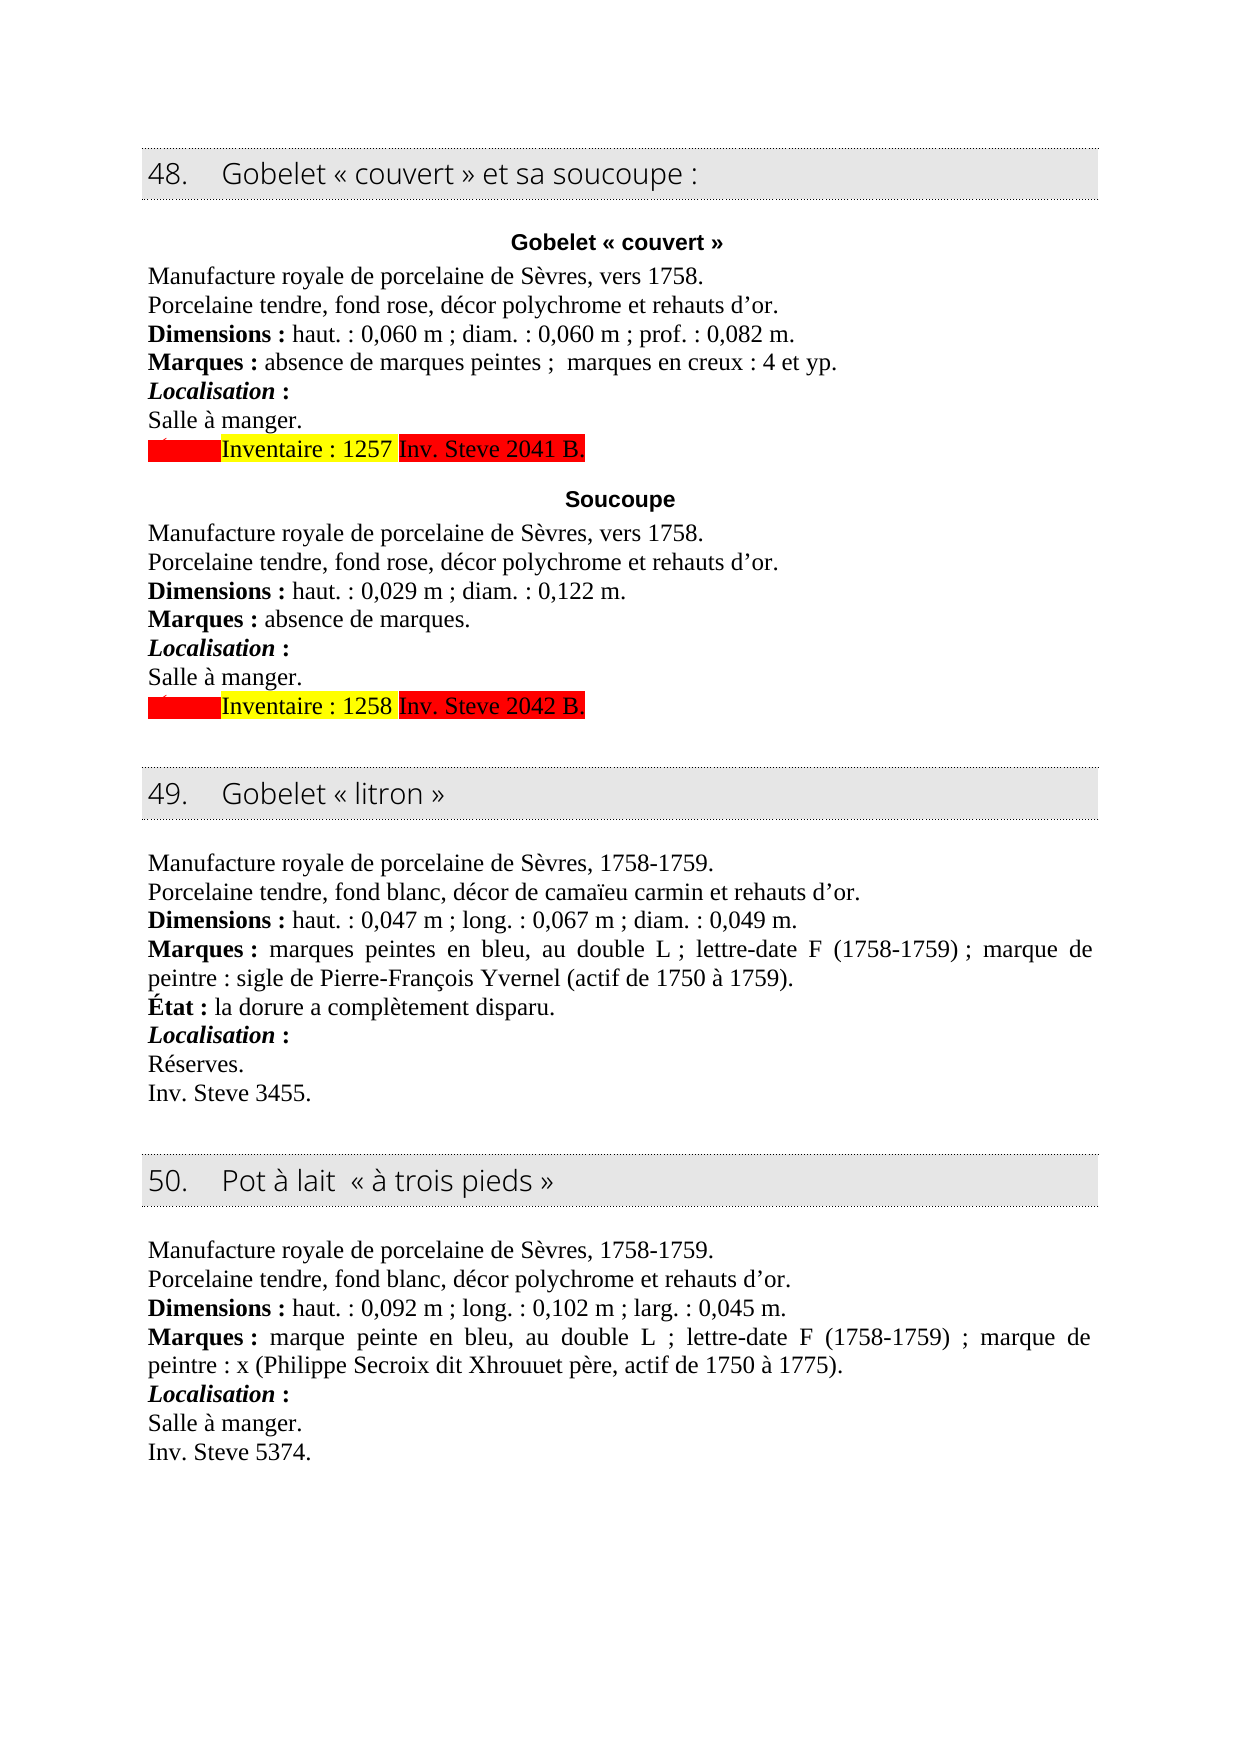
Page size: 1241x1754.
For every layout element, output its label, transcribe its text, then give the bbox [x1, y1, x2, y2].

text Manufacture royale de porcelaine de Sèvres, 1758-1759. [148, 1235, 1093, 1264]
text Localisation : [148, 1021, 1093, 1049]
subtitle Soucoupe [148, 486, 1093, 512]
text Réserves. [148, 1049, 1093, 1078]
text Manufacture royale de porcelaine de Sèvres, vers 1758. [148, 261, 1093, 290]
text Porcelaine tendre, fond blanc, décor de camaïeu carmin et rehauts d’or. [148, 877, 1093, 906]
text Manufacture royale de porcelaine de Sèvres, vers 1758. [148, 518, 1093, 547]
text Salle à manger. [148, 662, 1093, 691]
text Dimensions : haut. : 0,029 m ; diam. : 0,122 m. [148, 576, 1093, 604]
text Localisation : [148, 376, 1093, 405]
text Localisation : [148, 1379, 1093, 1408]
list Inventaire : 1257 Inv. Steve 2041 B. [148, 434, 1093, 462]
text Dimensions : haut. : 0,092 m ; long. : 0,102 m ; larg. : 0,045 m. [148, 1293, 1093, 1322]
subtitle Gobelet « couvert » et sa soucoupe : [142, 148, 1098, 199]
text Marques : absence de marques peintes ; marques en creux : 4 et yp. [148, 347, 1093, 376]
text Localisation : [148, 633, 1093, 662]
text Inv. Steve 3455. [148, 1078, 1093, 1107]
text État : la dorure a complètement disparu. [148, 992, 1093, 1021]
text Porcelaine tendre, fond rose, décor polychrome et rehauts d’or. [148, 290, 1093, 319]
text Manufacture royale de porcelaine de Sèvres, 1758-1759. [148, 848, 1093, 877]
subtitle Gobelet « litron » [142, 767, 1098, 819]
text Inv. Steve 5374. [148, 1437, 1093, 1465]
text Dimensions : haut. : 0,060 m ; diam. : 0,060 m ; prof. : 0,082 m. [148, 319, 1093, 347]
subtitle Pot à lait « à trois pieds » [142, 1154, 1098, 1206]
text Porcelaine tendre, fond blanc, décor polychrome et rehauts d’or. [148, 1264, 1093, 1293]
text Marques : marques peintes en bleu, au double L ; lettre-date F (1758-1759) ; marque de peintre : sigle de Pierre-François Yvernel (actif de 1750 à 1759). [148, 934, 1093, 992]
list Inventaire : 1258 Inv. Steve 2042 B. [148, 691, 1093, 719]
text Dimensions : haut. : 0,047 m ; long. : 0,067 m ; diam. : 0,049 m. [148, 906, 1093, 934]
text Porcelaine tendre, fond rose, décor polychrome et rehauts d’or. [148, 547, 1093, 576]
text Marques : absence de marques. [148, 604, 1093, 633]
text Salle à manger. [148, 405, 1093, 434]
text Salle à manger. [148, 1408, 1093, 1437]
text Marques : marque peinte en bleu, au double L ; lettre-date F (1758-1759) ; marque de peintre : x (Philippe Secroix dit Xhrouuet père, actif de 1750 à 1775). [148, 1322, 1093, 1379]
subtitle Gobelet « couvert » [148, 229, 1093, 255]
